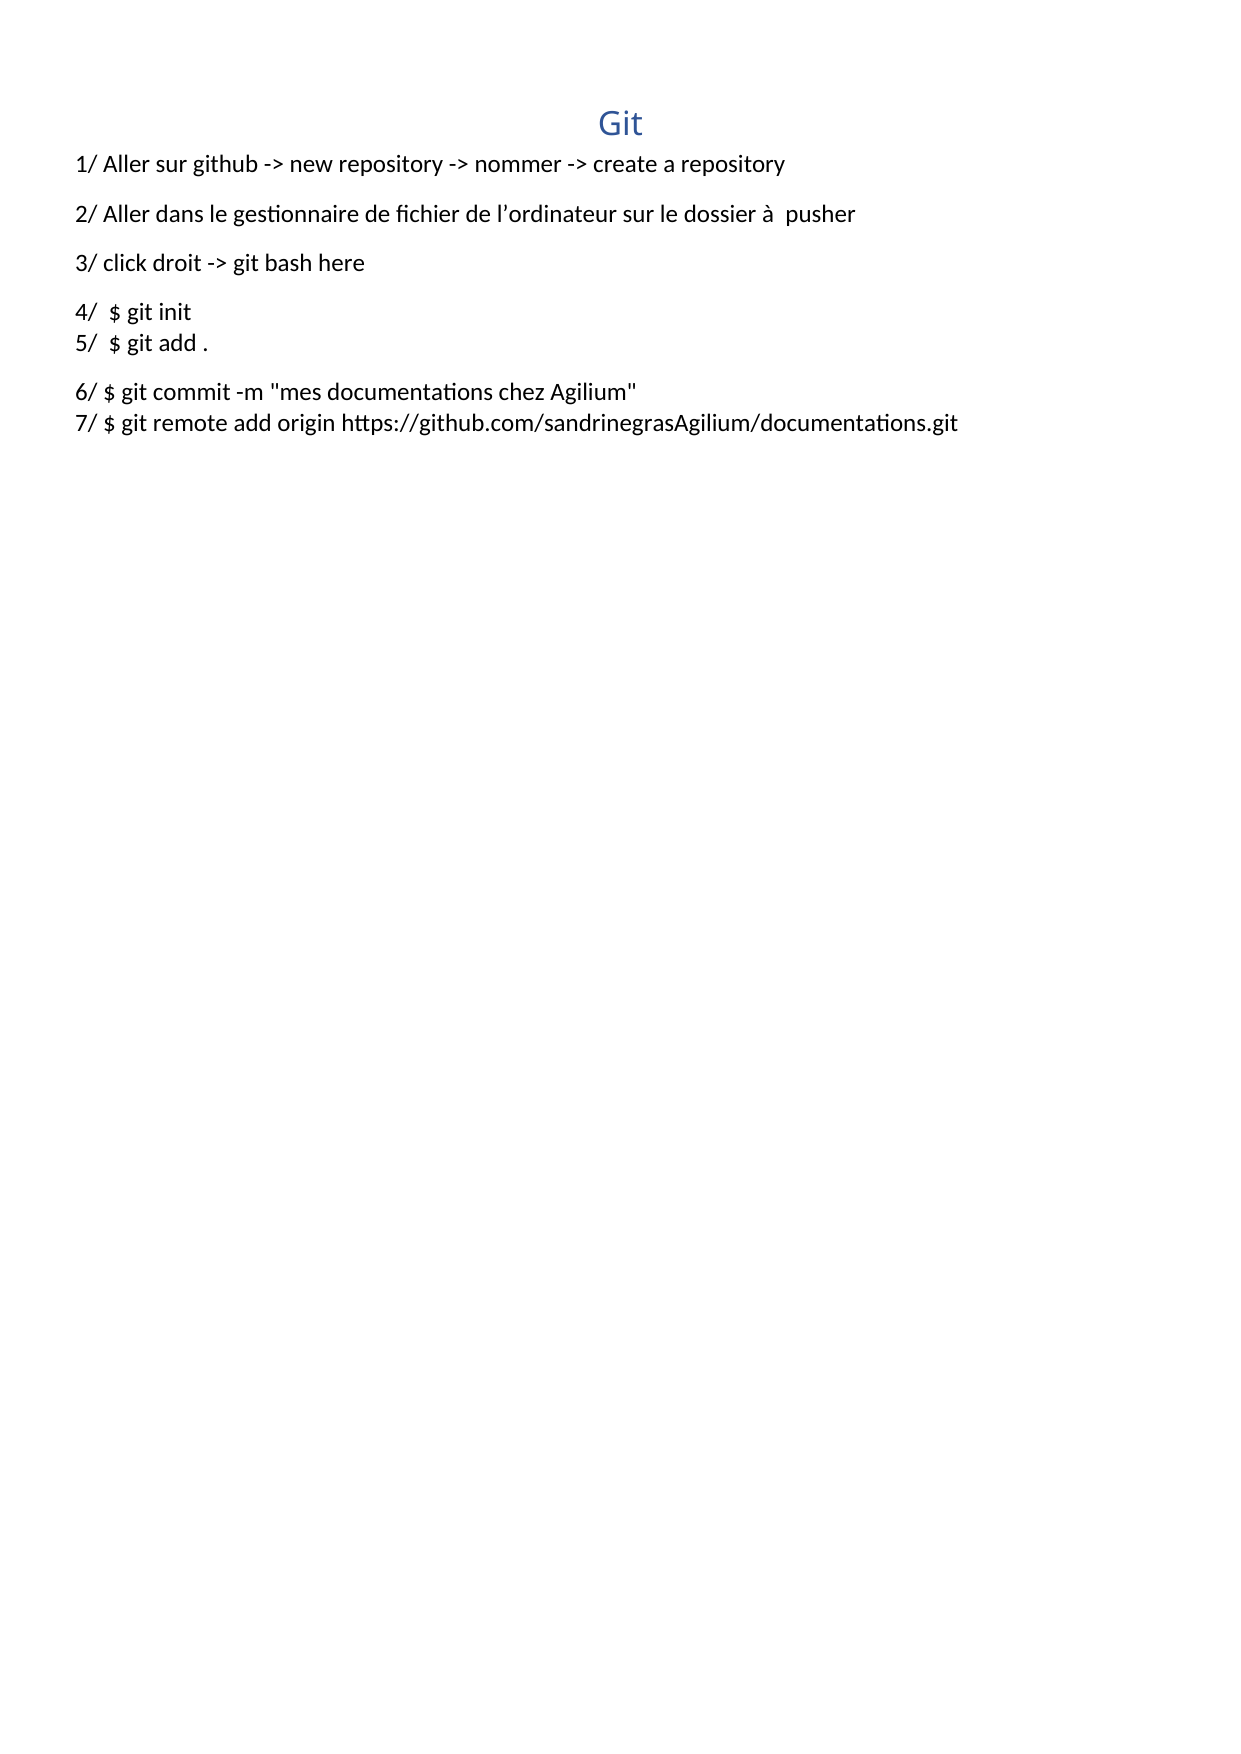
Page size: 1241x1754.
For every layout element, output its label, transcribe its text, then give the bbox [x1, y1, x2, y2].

text 4/ $ git init [75, 296, 1165, 327]
subtitle Git [75, 100, 1165, 145]
text 3/ click droit -> git bash here [75, 247, 1165, 278]
text 5/ $ git add . [75, 327, 1165, 357]
text 7/ $ git remote add origin https://github.com/sandrinegrasAgilium/documentations.git [75, 407, 1165, 437]
text 2/ Aller dans le gestionnaire de fichier de l’ordinateur sur le dossier à pusher [75, 198, 1165, 228]
text 6/ $ git commit -m "mes documentations chez Agilium" [75, 376, 1165, 407]
text 1/ Aller sur github -> new repository -> nommer -> create a repository [75, 148, 1165, 179]
